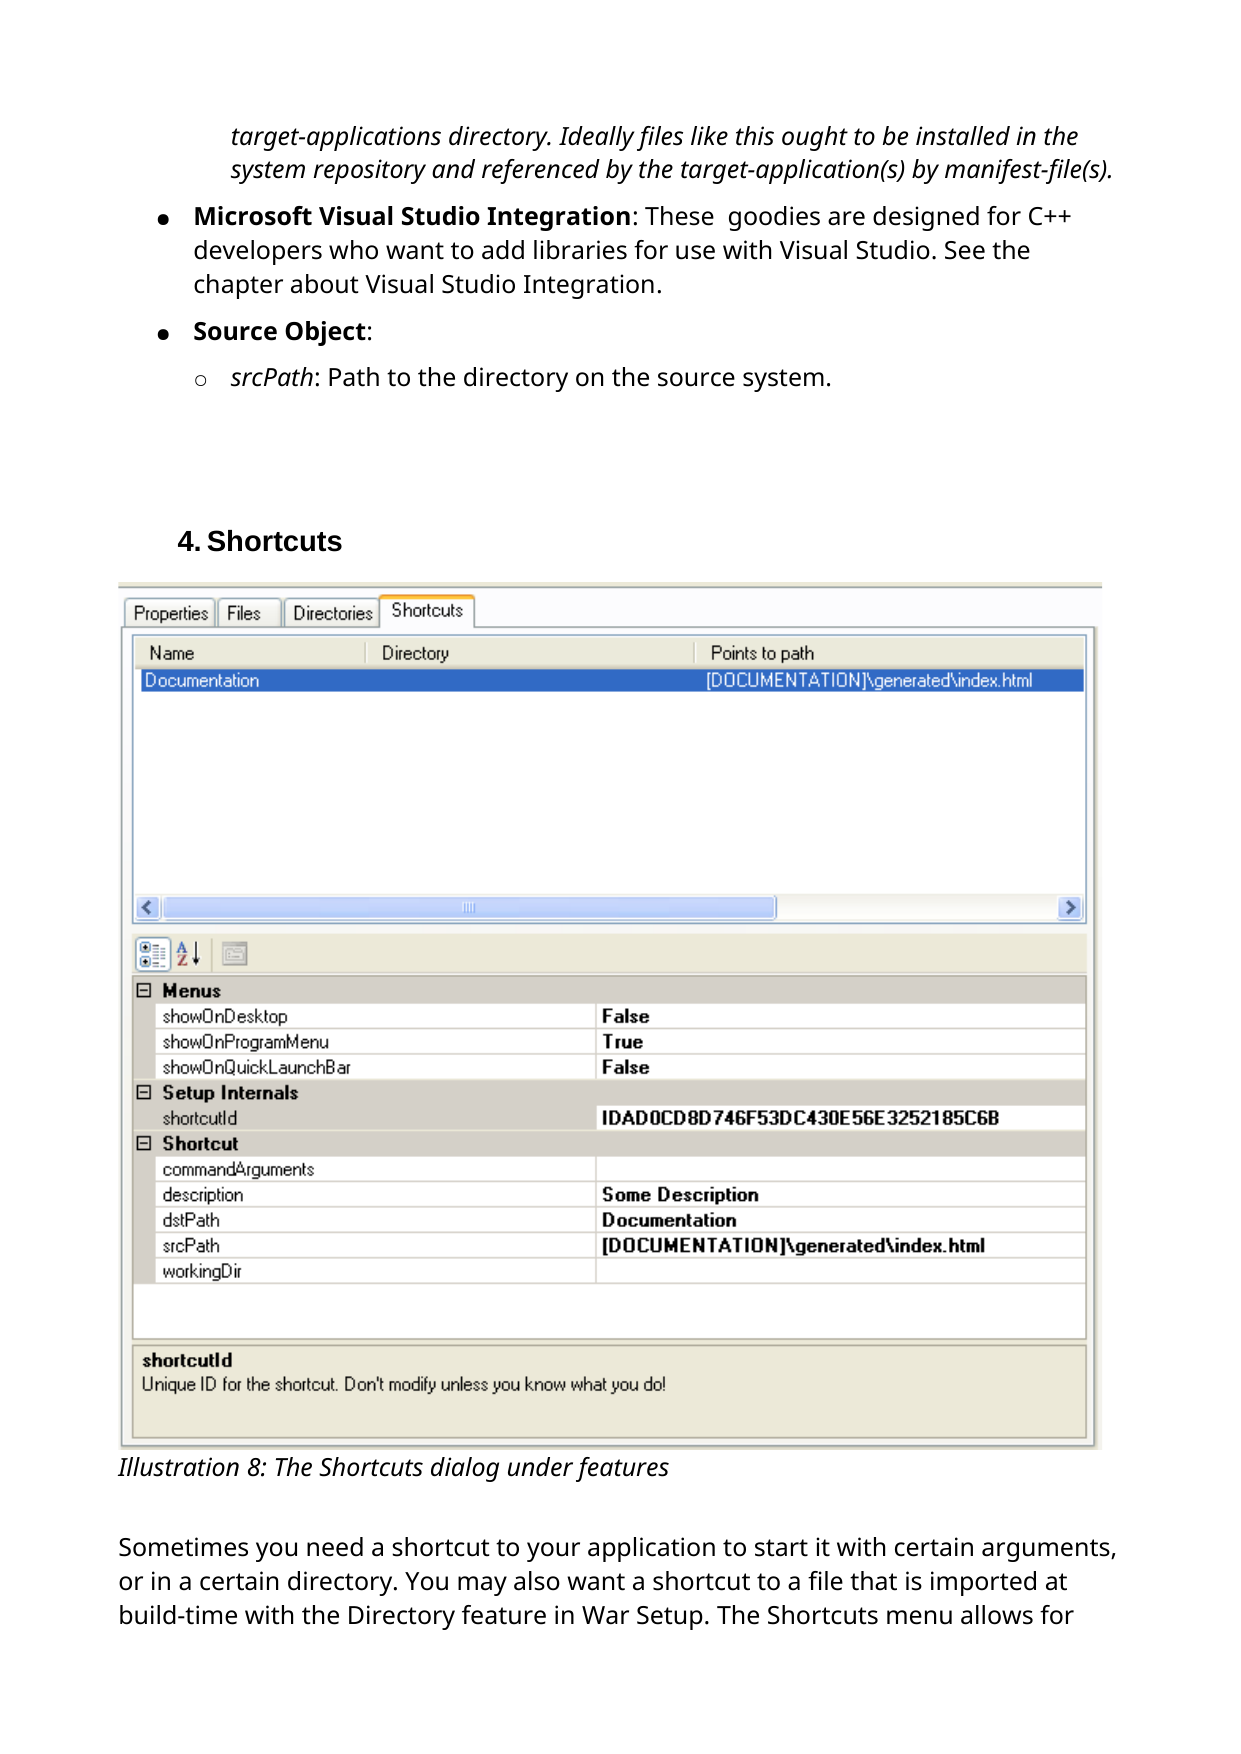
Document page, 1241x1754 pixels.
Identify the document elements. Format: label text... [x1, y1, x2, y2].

list Microsoft Visual Studio Integration: These goodies are designed for C++ developers who want to add libraries for use with Visual Studio. See the chapter about Visual Studio Integration. [156, 199, 1122, 301]
picture [118, 582, 1103, 1450]
text Sometimes you need a shortcut to your application to start it with certain arguments, or in a certain directory. You may also want a shortcut to a file that is imported at build-time with the Directory feature in War Setup. The Shortcuts menu allows for [118, 1530, 1122, 1632]
subtitle Shortcuts [177, 525, 1122, 557]
list target-applications directory. Ideally files like this ought to be installed in the system repository and referenced by the target-application(s) by manifest-file(s). [193, 118, 1122, 186]
list srcPath: Path to the directory on the source system. [193, 360, 1122, 394]
list Source Object: [156, 313, 1122, 347]
text Illustration 8: The Shortcuts dialog under features [118, 582, 1122, 1483]
